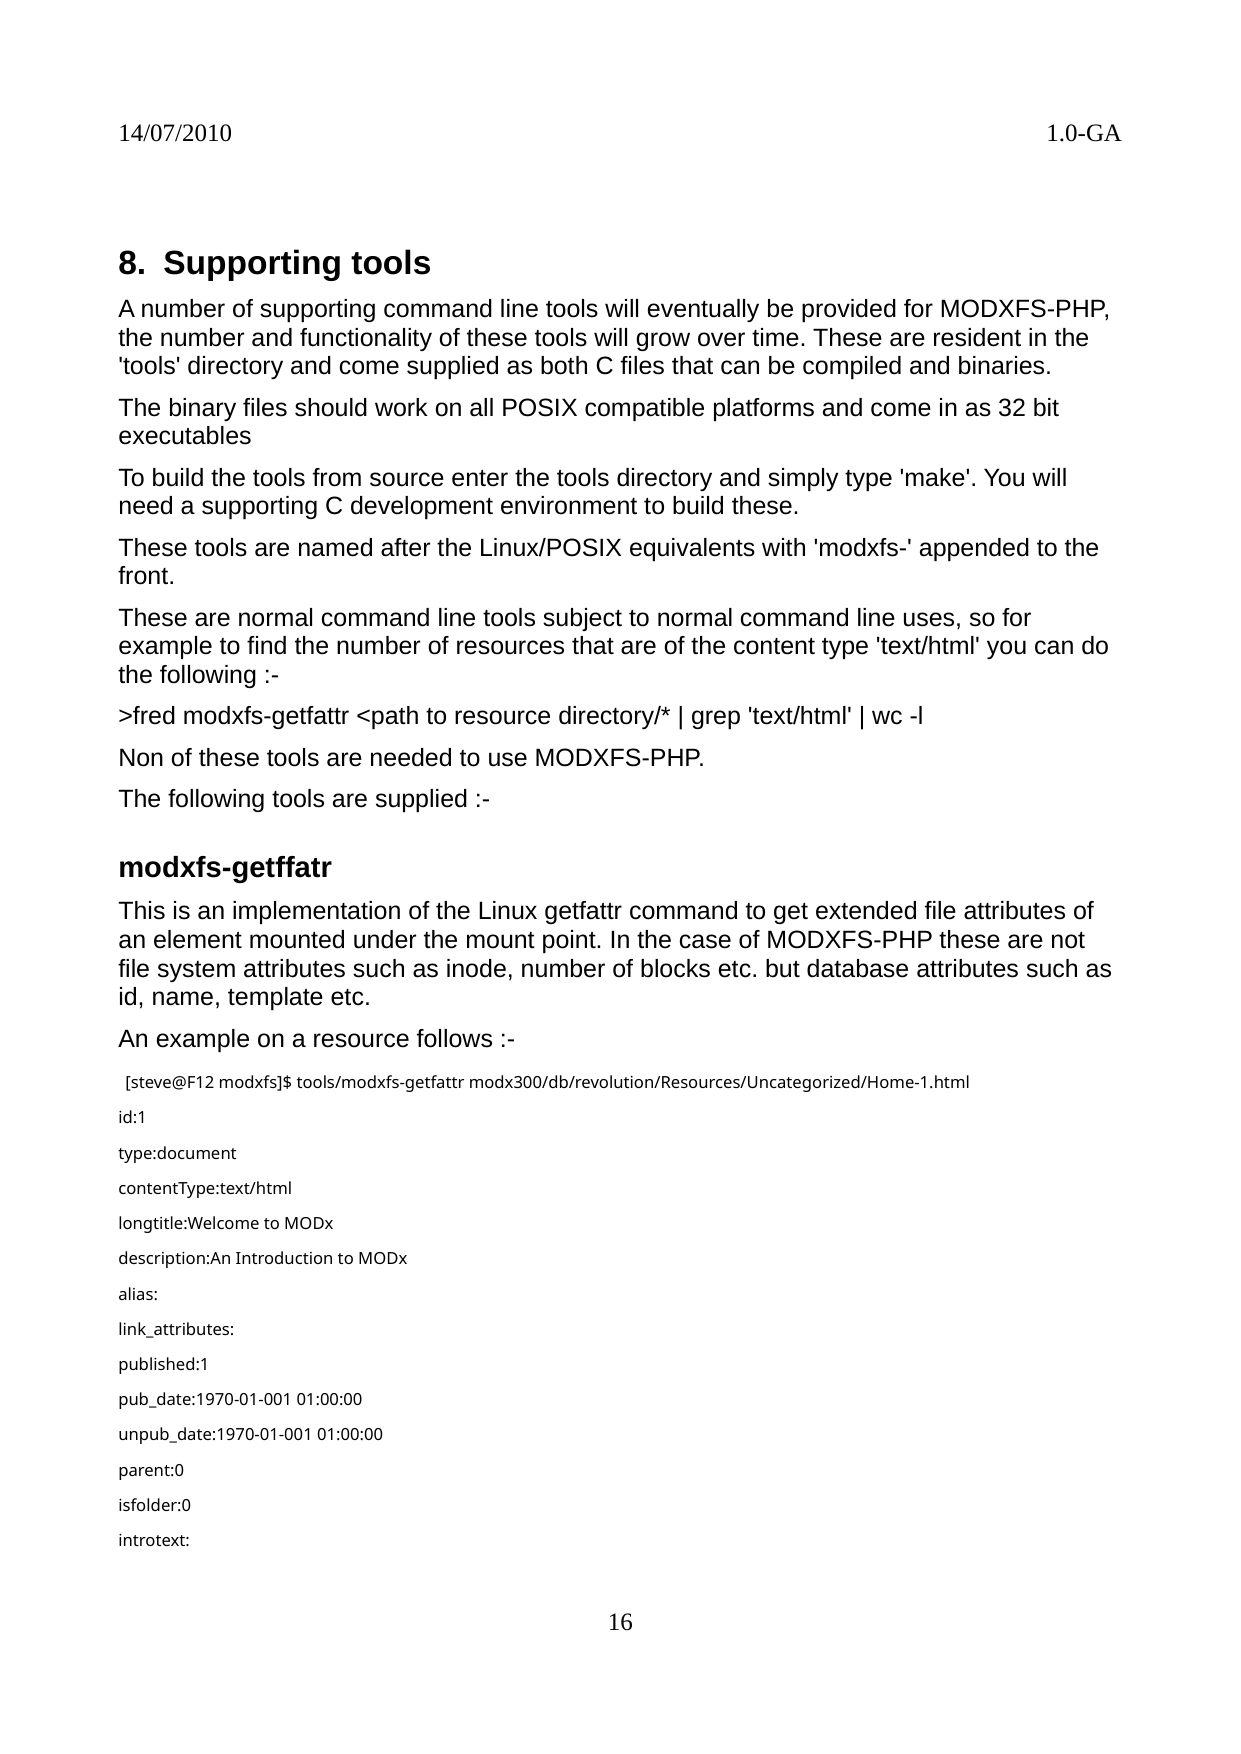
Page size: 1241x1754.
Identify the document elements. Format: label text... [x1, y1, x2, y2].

text These tools are named after the Linux/POSIX equivalents with 'modxfs-' appended to the front. [118, 532, 1122, 590]
text parent:0 [118, 1458, 1122, 1481]
text unpub_date:1970-01-001 01:00:00 [118, 1423, 1122, 1446]
text Non of these tools are needed to use MODXFS-PHP. [118, 742, 1122, 771]
text >fred modxfs-getfattr <path to resource directory/* | grep 'text/html' | wc -l [118, 701, 1122, 730]
text isfolder:0 [118, 1493, 1122, 1516]
text published:1 [118, 1352, 1122, 1375]
text A number of supporting command line tools will eventually be provided for MODXFS-PHP, the number and functionality of these tools will grow over time. These are resident in the 'tools' directory and come supplied as both C files that can be compiled and binaries. [118, 294, 1122, 380]
text description:An Introduction to MODx [118, 1247, 1122, 1269]
text pub_date:1970-01-001 01:00:00 [118, 1388, 1122, 1410]
text The following tools are supplied :- [118, 784, 1122, 812]
text The binary files should work on all POSIX compatible platforms and come in as 32 bit executables [118, 392, 1122, 450]
text This is an implementation of the Linux getfattr command to get extended file attributes of an element mounted under the mount point. In the case of MODXFS-PHP these are not file system attributes such as inode, number of blocks etc. but database attributes such as id, name, template etc. [118, 896, 1122, 1011]
text contentType:text/html [118, 1176, 1122, 1199]
text alias: [118, 1282, 1122, 1305]
subtitle modxfs-getffatr [118, 850, 1122, 883]
text longtitle:Welcome to MODx [118, 1212, 1122, 1234]
subtitle Supporting tools [118, 243, 1122, 281]
text [steve@F12 modxfs]$ tools/modxfs-getfattr modx300/db/revolution/Resources/Uncategorized/Home-1.html [118, 1065, 1122, 1093]
text id:1 [118, 1106, 1122, 1129]
text type:document [118, 1141, 1122, 1164]
text An example on a resource follows :- [118, 1023, 1122, 1052]
text These are normal command line tools subject to normal command line uses, so for example to find the number of resources that are of the content type 'text/html' you can do the following :- [118, 602, 1122, 689]
text introtext: [118, 1528, 1122, 1551]
text To build the tools from source enter the tools directory and simply type 'make'. You will need a supporting C development environment to build these. [118, 462, 1122, 520]
text link_attributes: [118, 1317, 1122, 1340]
